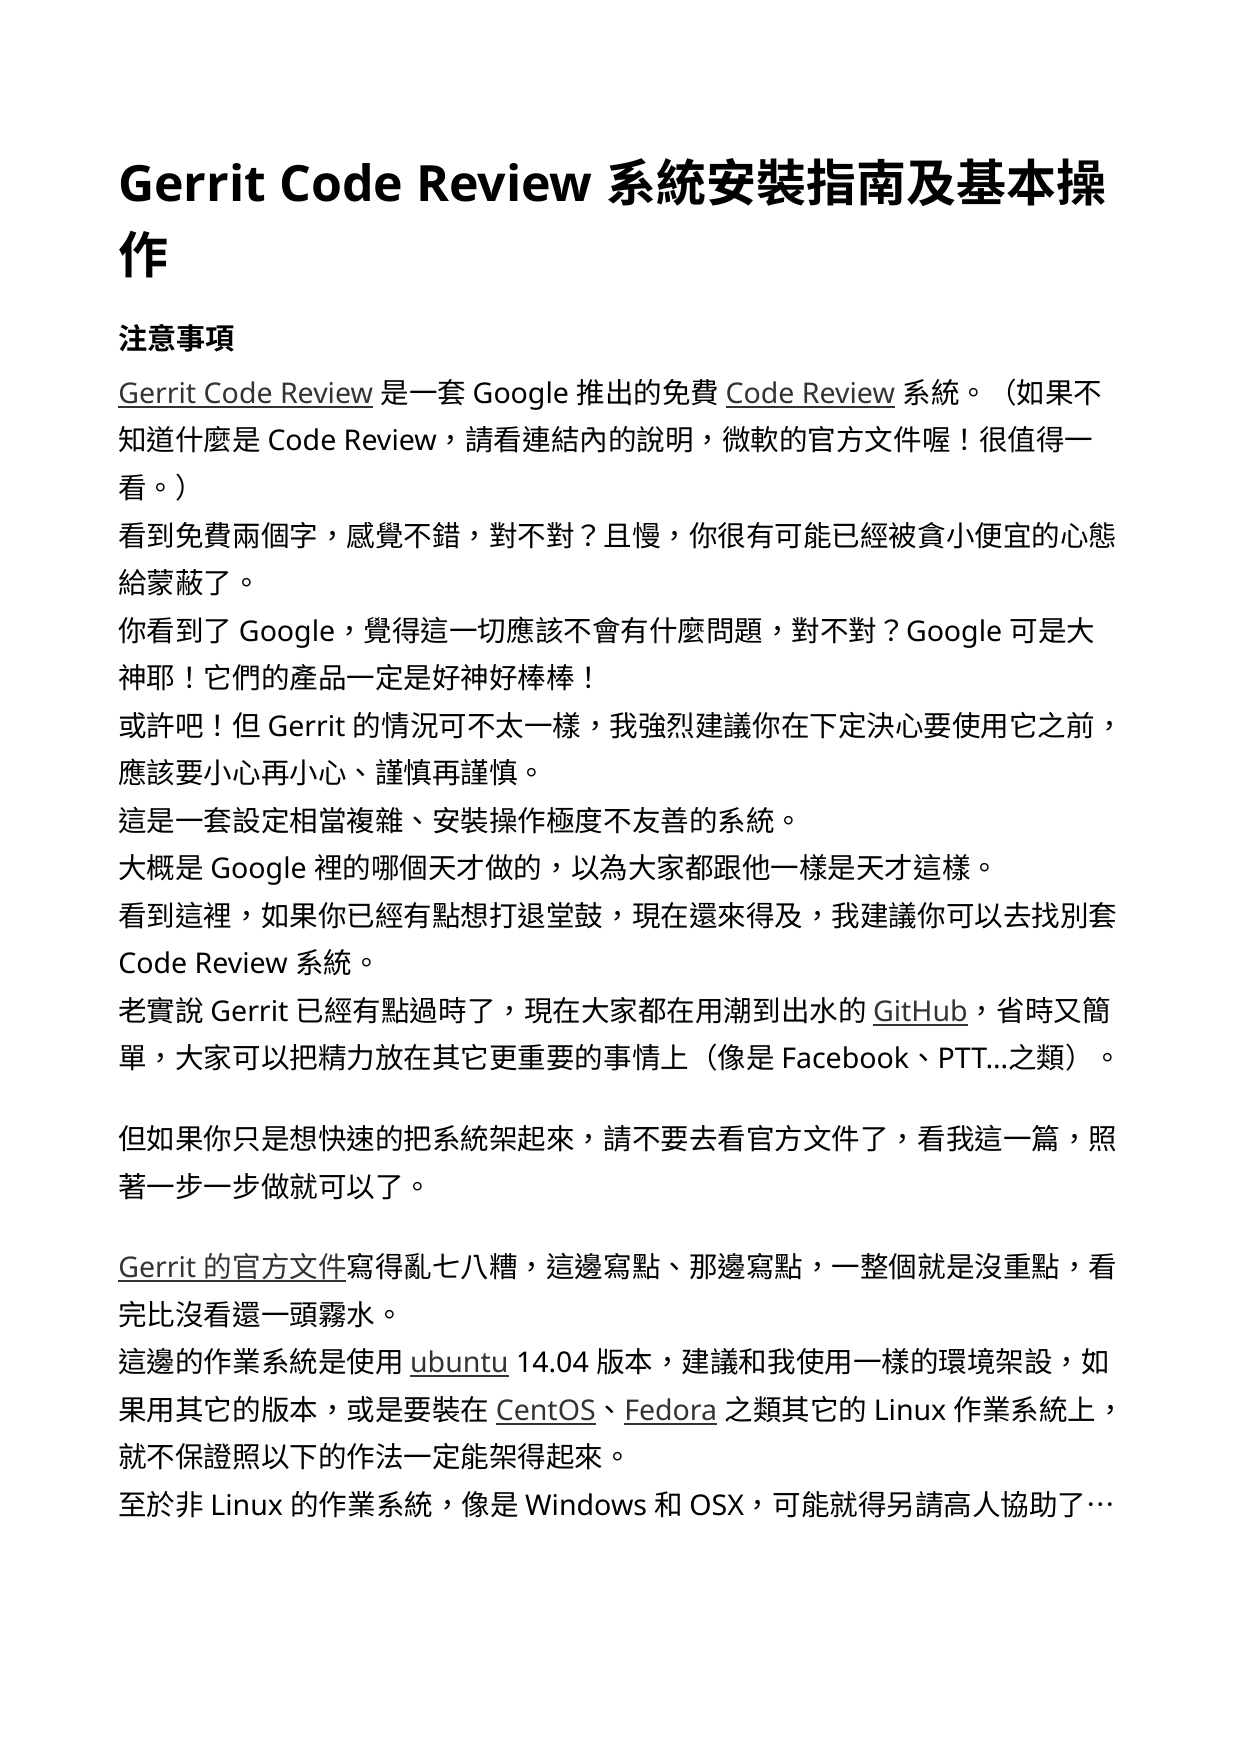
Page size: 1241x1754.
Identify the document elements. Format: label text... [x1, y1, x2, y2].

text 至於非 Linux 的作業系統，像是 Windows 和 OSX，可能就得另請高人協助了… [118, 1482, 1122, 1524]
text 這是一套設定相當複雜、安裝操作極度不友善的系統。 [118, 798, 1122, 839]
text 你看到了 Google，覺得這一切應該不會有什麼問題，對不對？Google 可是大神耶！它們的產品一定是好神好棒棒！ [118, 608, 1122, 697]
text Gerrit 的官方文件寫得亂七八糟，這邊寫點、那邊寫點，一整個就是沒重點，看完比沒看還一頭霧水。 [118, 1244, 1122, 1333]
text 但如果你只是想快速的把系統架起來，請不要去看官方文件了，看我這一篇，照著一步一步做就可以了。 [118, 1116, 1122, 1205]
text 看到這裡，如果你已經有點想打退堂鼓，現在還來得及，我建議你可以去找別套 Code Review 系統。 [118, 893, 1122, 982]
text 這邊的作業系統是使用 ubuntu 14.04 版本，建議和我使用一樣的環境架設，如果用其它的版本，或是要裝在 CentOS、Fedora 之類其它的 Linux 作業系統上，就不保證照以下的作法一定能架得起來。 [118, 1339, 1122, 1476]
text 看到免費兩個字，感覺不錯，對不對？且慢，你很有可能已經被貪小便宜的心態給蒙蔽了。 [118, 513, 1122, 602]
text 或許吧！但 Gerrit 的情況可不太一樣，我強烈建議你在下定決心要使用它之前，應該要小心再小心、謹慎再謹慎。 [118, 703, 1122, 792]
text 老實說 Gerrit 已經有點過時了，現在大家都在用潮到出水的 GitHub，省時又簡單，大家可以把精力放在其它更重要的事情上（像是 Facebook、PTT…之類）。 [118, 988, 1122, 1077]
text 大概是 Google 裡的哪個天才做的，以為大家都跟他一樣是天才這樣。 [118, 846, 1122, 887]
subtitle 注意事項 [118, 315, 1122, 358]
subtitle Gerrit Code Review 系統安裝指南及基本操作 [118, 143, 1122, 288]
text Gerrit Code Review 是一套 Google 推出的免費 Code Review 系統。（如果不知道什麼是 Code Review，請看連結內的說明，微軟的官方文件喔！很值得一看。） [118, 370, 1122, 507]
